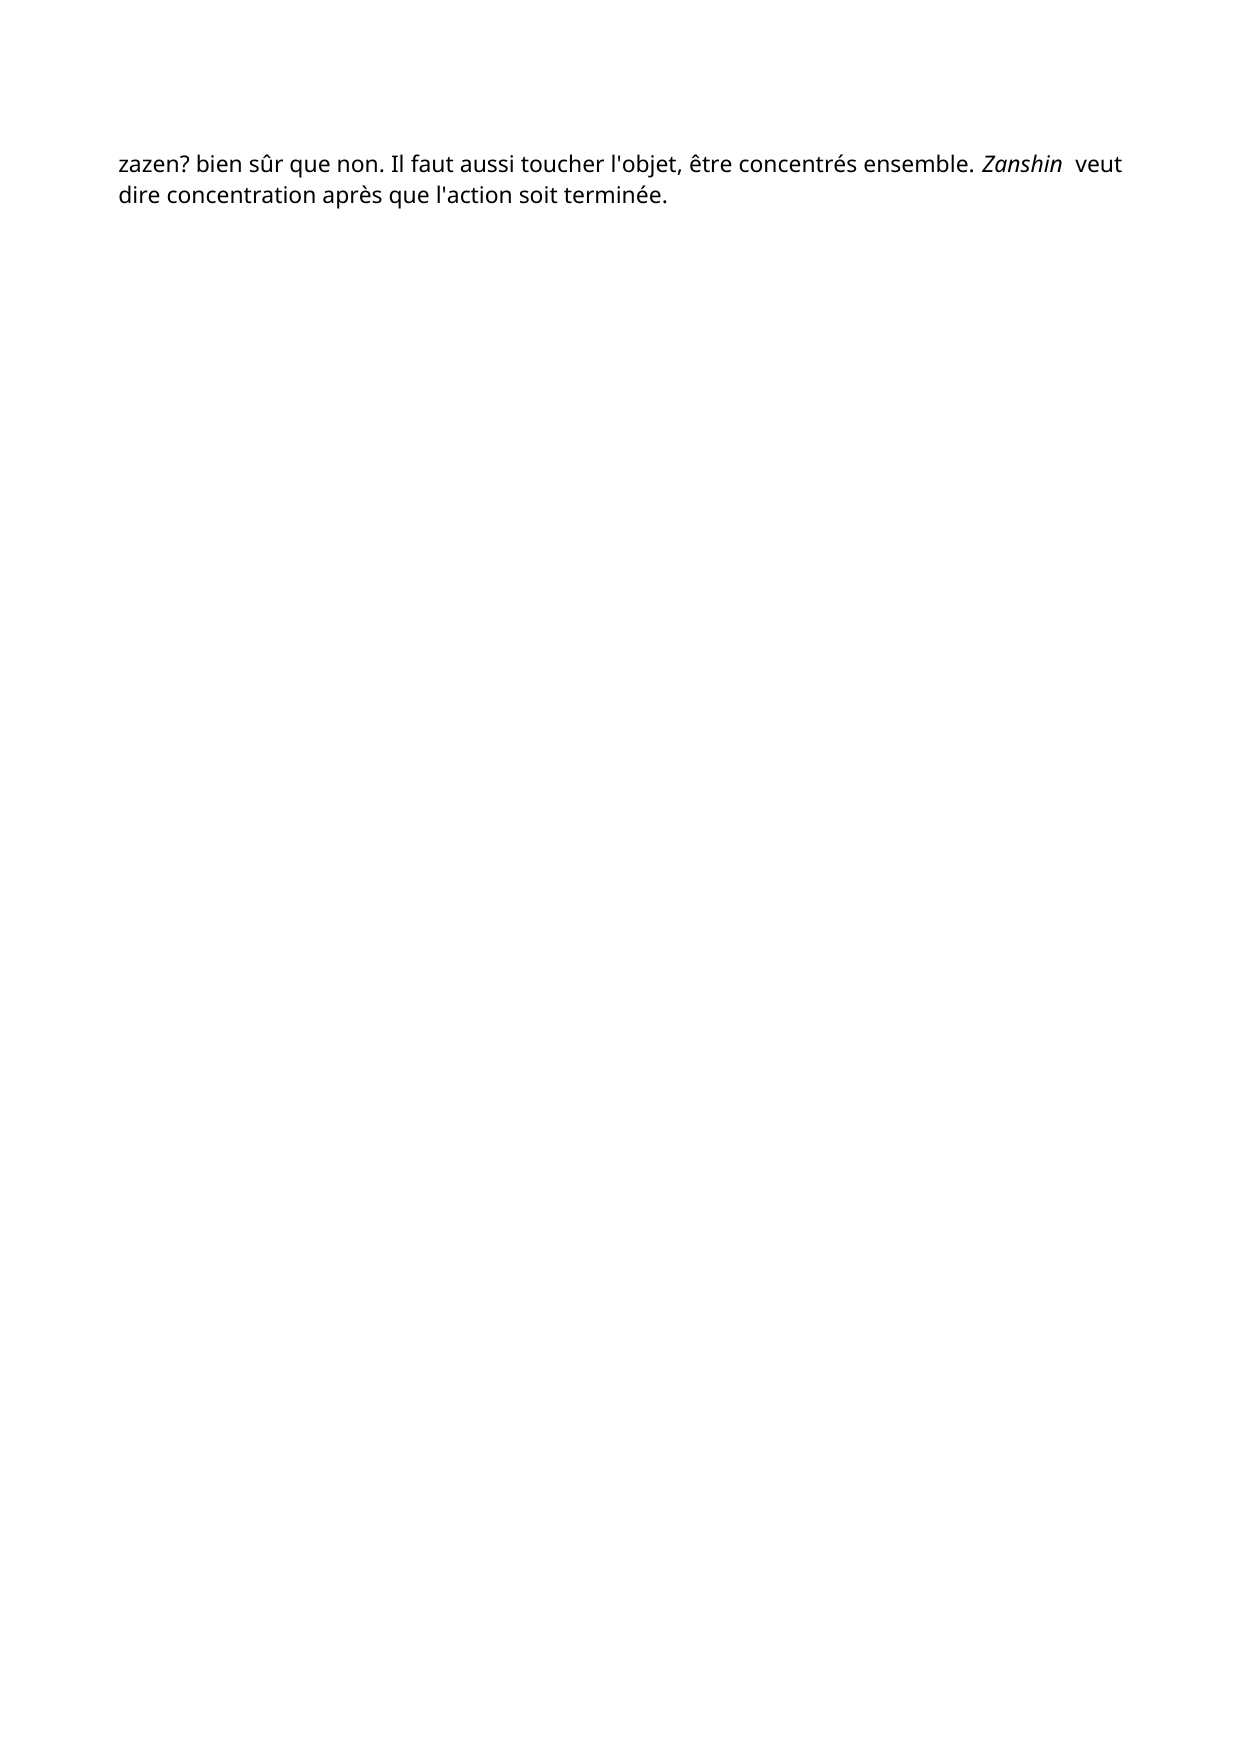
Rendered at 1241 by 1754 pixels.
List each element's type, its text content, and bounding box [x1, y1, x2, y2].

text zazen? bien sûr que non. Il faut aussi toucher l'objet, être concentrés ensemble. Zanshin veut dire concentration après que l'action soit terminée. [118, 148, 1122, 210]
